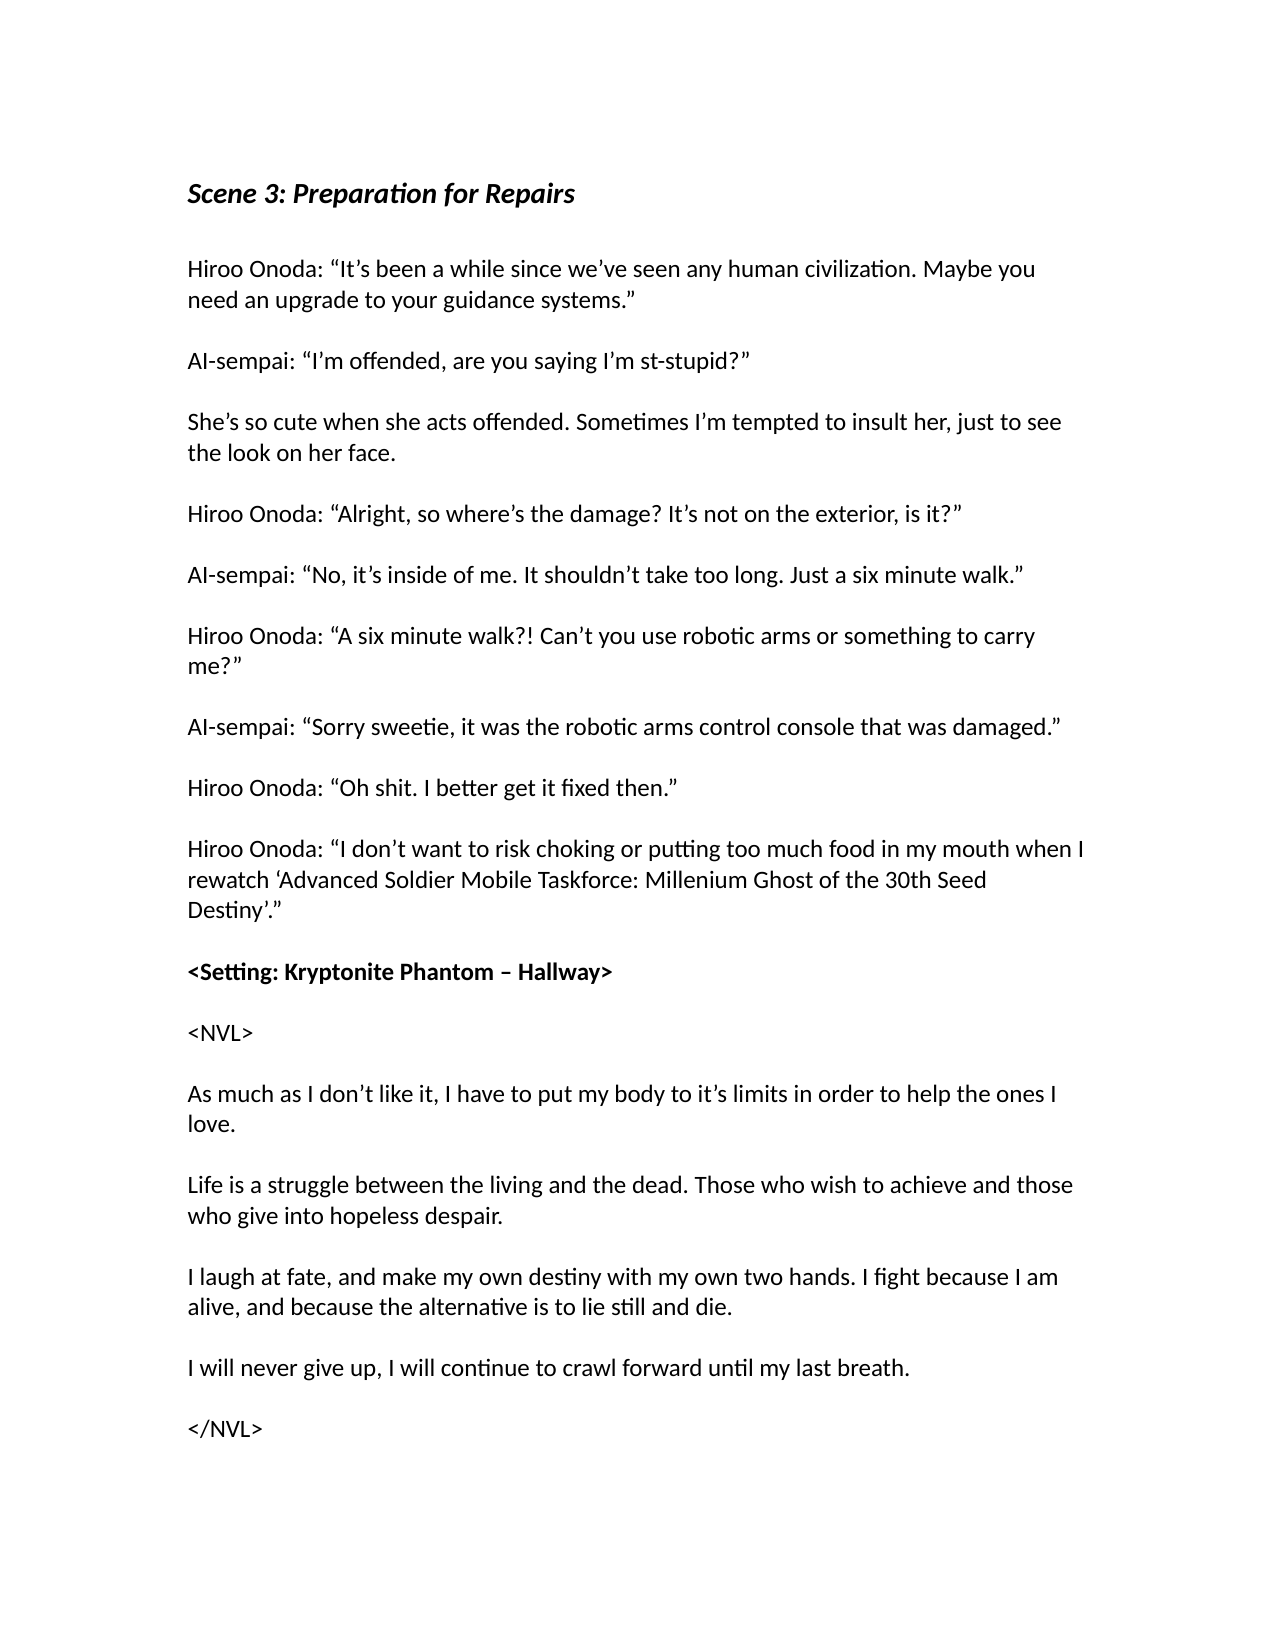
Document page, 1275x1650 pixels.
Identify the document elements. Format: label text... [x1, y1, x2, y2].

text <Setting: Kryptonite Phantom – Hallway> [187, 956, 1087, 986]
text Hiroo Onoda: “Oh shit. I better get it fixed then.” [187, 772, 1087, 803]
text Life is a struggle between the living and the dead. Those who wish to achieve and those who give into hopeless despair. [187, 1169, 1087, 1230]
text Hiroo Onoda: “Alright, so where’s the damage? It’s not on the exterior, is it?” [187, 498, 1087, 528]
text Hiroo Onoda: “I don’t want to risk choking or putting too much food in my mouth when I rewatch ‘Advanced Soldier Mobile Taskforce: Millenium Ghost of the 30th Seed Destiny’.” [187, 833, 1087, 925]
text AI-sempai: “I’m offended, are you saying I’m st-stupid?” [187, 345, 1087, 376]
text I laugh at fate, and make my own destiny with my own two hands. I fight because I am alive, and because the alternative is to lie still and die. [187, 1261, 1087, 1322]
text AI-sempai: “Sorry sweetie, it was the robotic arms control console that was damaged.” [187, 711, 1087, 742]
text AI-sempai: “No, it’s inside of me. It shouldn’t take too long. Just a six minute walk.” [187, 559, 1087, 589]
text As much as I don’t like it, I have to put my body to it’s limits in order to help the ones I love. [187, 1078, 1087, 1139]
text She’s so cute when she acts offended. Sometimes I’m tempted to insult her, just to see the look on her face. [187, 406, 1087, 467]
text Hiroo Onoda: “A six minute walk?! Can’t you use robotic arms or something to carry me?” [187, 620, 1087, 681]
text Hiroo Onoda: “It’s been a while since we’ve seen any human civilization. Maybe you need an upgrade to your guidance systems.” [187, 254, 1087, 315]
text I will never give up, I will continue to crawl forward until my last breath. [187, 1352, 1087, 1383]
text </NVL> [187, 1413, 1087, 1444]
text <NVL> [187, 1017, 1087, 1047]
subtitle Scene 3: Preparation for Repairs [187, 175, 1087, 211]
